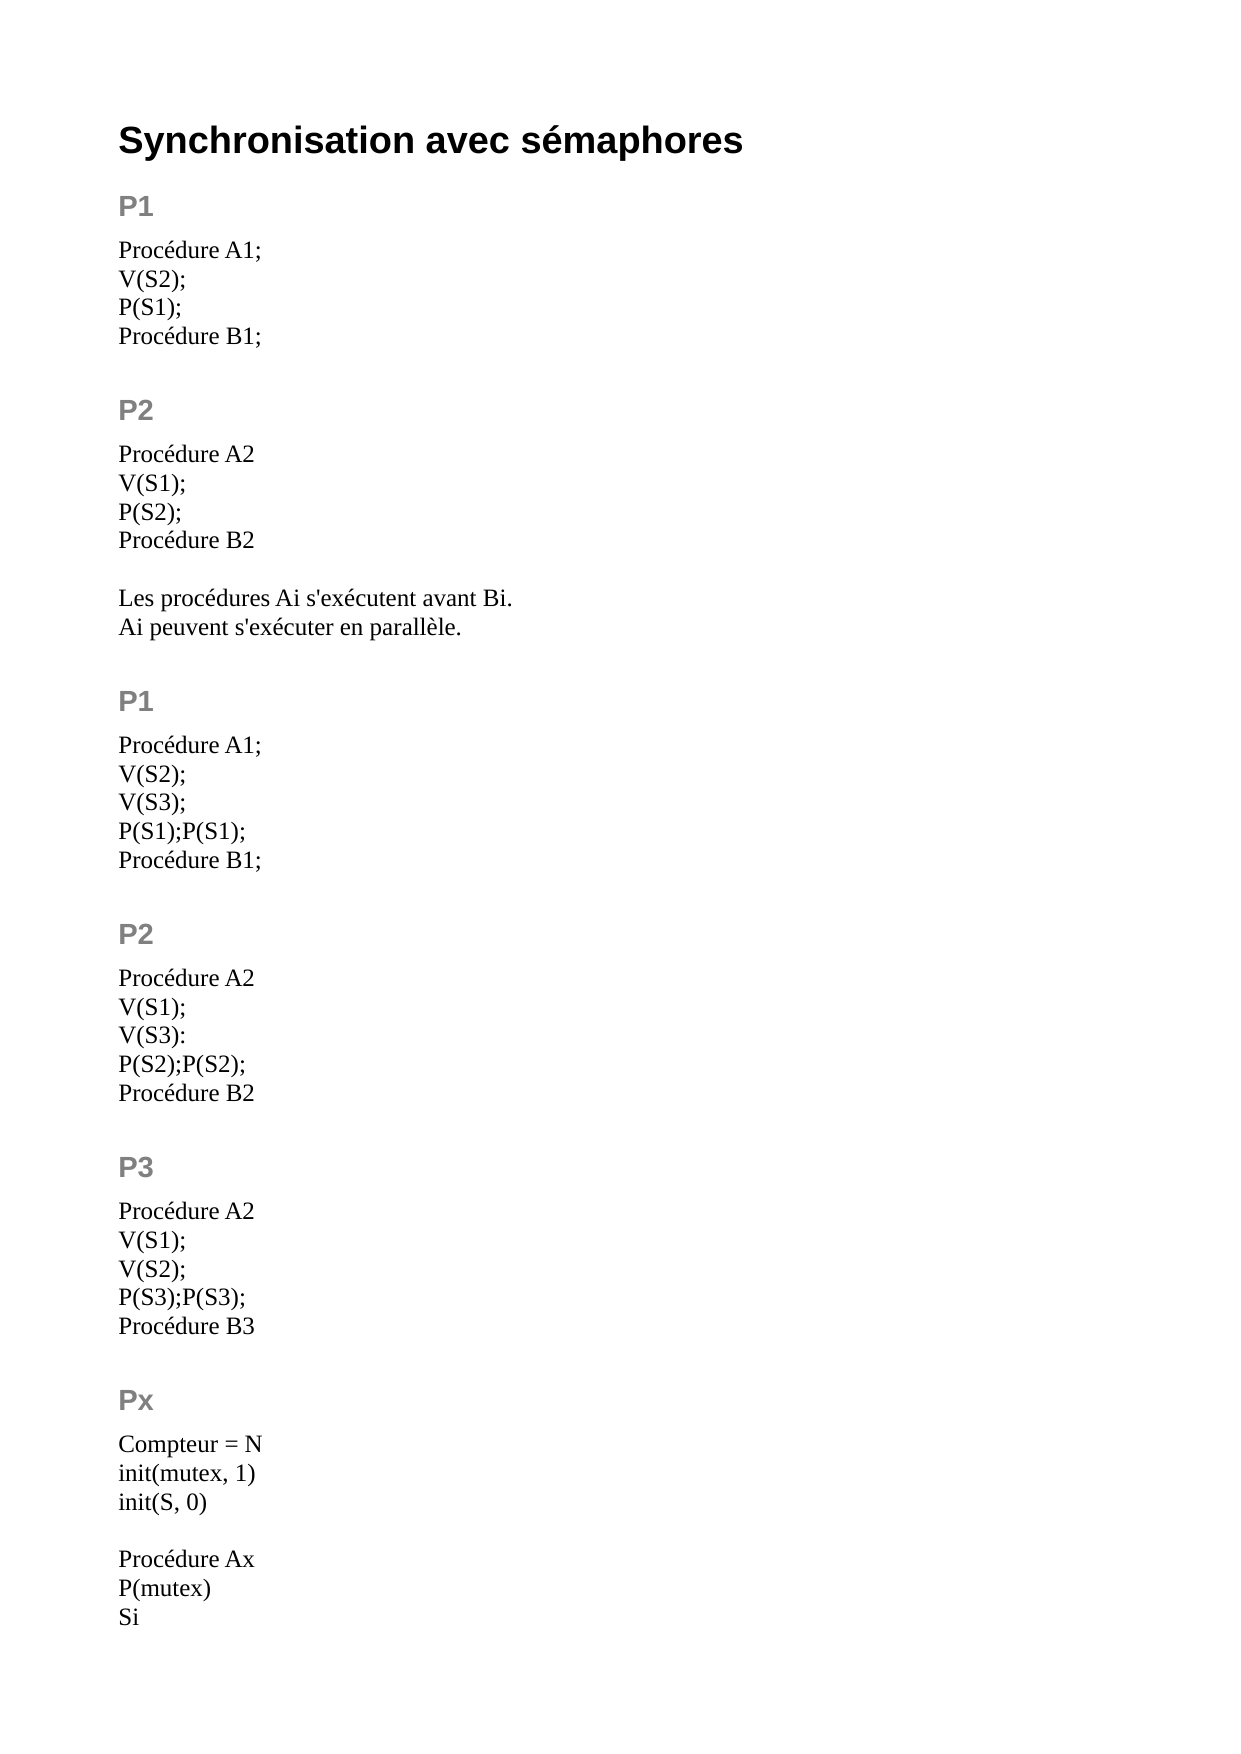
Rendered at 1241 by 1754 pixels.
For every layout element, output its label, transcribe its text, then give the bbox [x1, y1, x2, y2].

text Procédure A2 [118, 963, 1122, 992]
text V(S2); [118, 264, 1122, 292]
text Procédure B2 [118, 526, 1122, 554]
text P(S1); [118, 292, 1122, 321]
subtitle P2 [118, 917, 1122, 951]
text Si [118, 1602, 1122, 1631]
text Procédure Ax [118, 1544, 1122, 1573]
text V(S1); [118, 468, 1122, 497]
text V(S2); [118, 1254, 1122, 1282]
subtitle P1 [118, 684, 1122, 717]
text P(mutex) [118, 1573, 1122, 1602]
text V(S1); [118, 1225, 1122, 1254]
text init(S, 0) [118, 1487, 1122, 1516]
text init(mutex, 1) [118, 1458, 1122, 1487]
subtitle Synchronisation avec sémaphores [118, 118, 1122, 162]
text Procédure B3 [118, 1311, 1122, 1340]
text Procédure B2 [118, 1078, 1122, 1107]
text Procédure B1; [118, 845, 1122, 874]
text Procédure A2 [118, 1196, 1122, 1225]
subtitle P1 [118, 189, 1122, 222]
text P(S3);P(S3); [118, 1282, 1122, 1311]
subtitle P2 [118, 393, 1122, 427]
subtitle Px [118, 1383, 1122, 1417]
text Les procédures Ai s'exécutent avant Bi. [118, 583, 1122, 612]
text Procédure A1; [118, 730, 1122, 759]
subtitle P3 [118, 1150, 1122, 1184]
text P(S2); [118, 497, 1122, 526]
text V(S2); [118, 759, 1122, 787]
text V(S3); [118, 787, 1122, 816]
text Procédure A2 [118, 439, 1122, 468]
text Procédure A1; [118, 235, 1122, 264]
text Ai peuvent s'exécuter en parallèle. [118, 612, 1122, 641]
text V(S1); [118, 992, 1122, 1021]
text V(S3): [118, 1021, 1122, 1049]
text P(S1);P(S1); [118, 816, 1122, 845]
text Procédure B1; [118, 321, 1122, 350]
text Compteur = N [118, 1429, 1122, 1458]
text P(S2);P(S2); [118, 1049, 1122, 1078]
